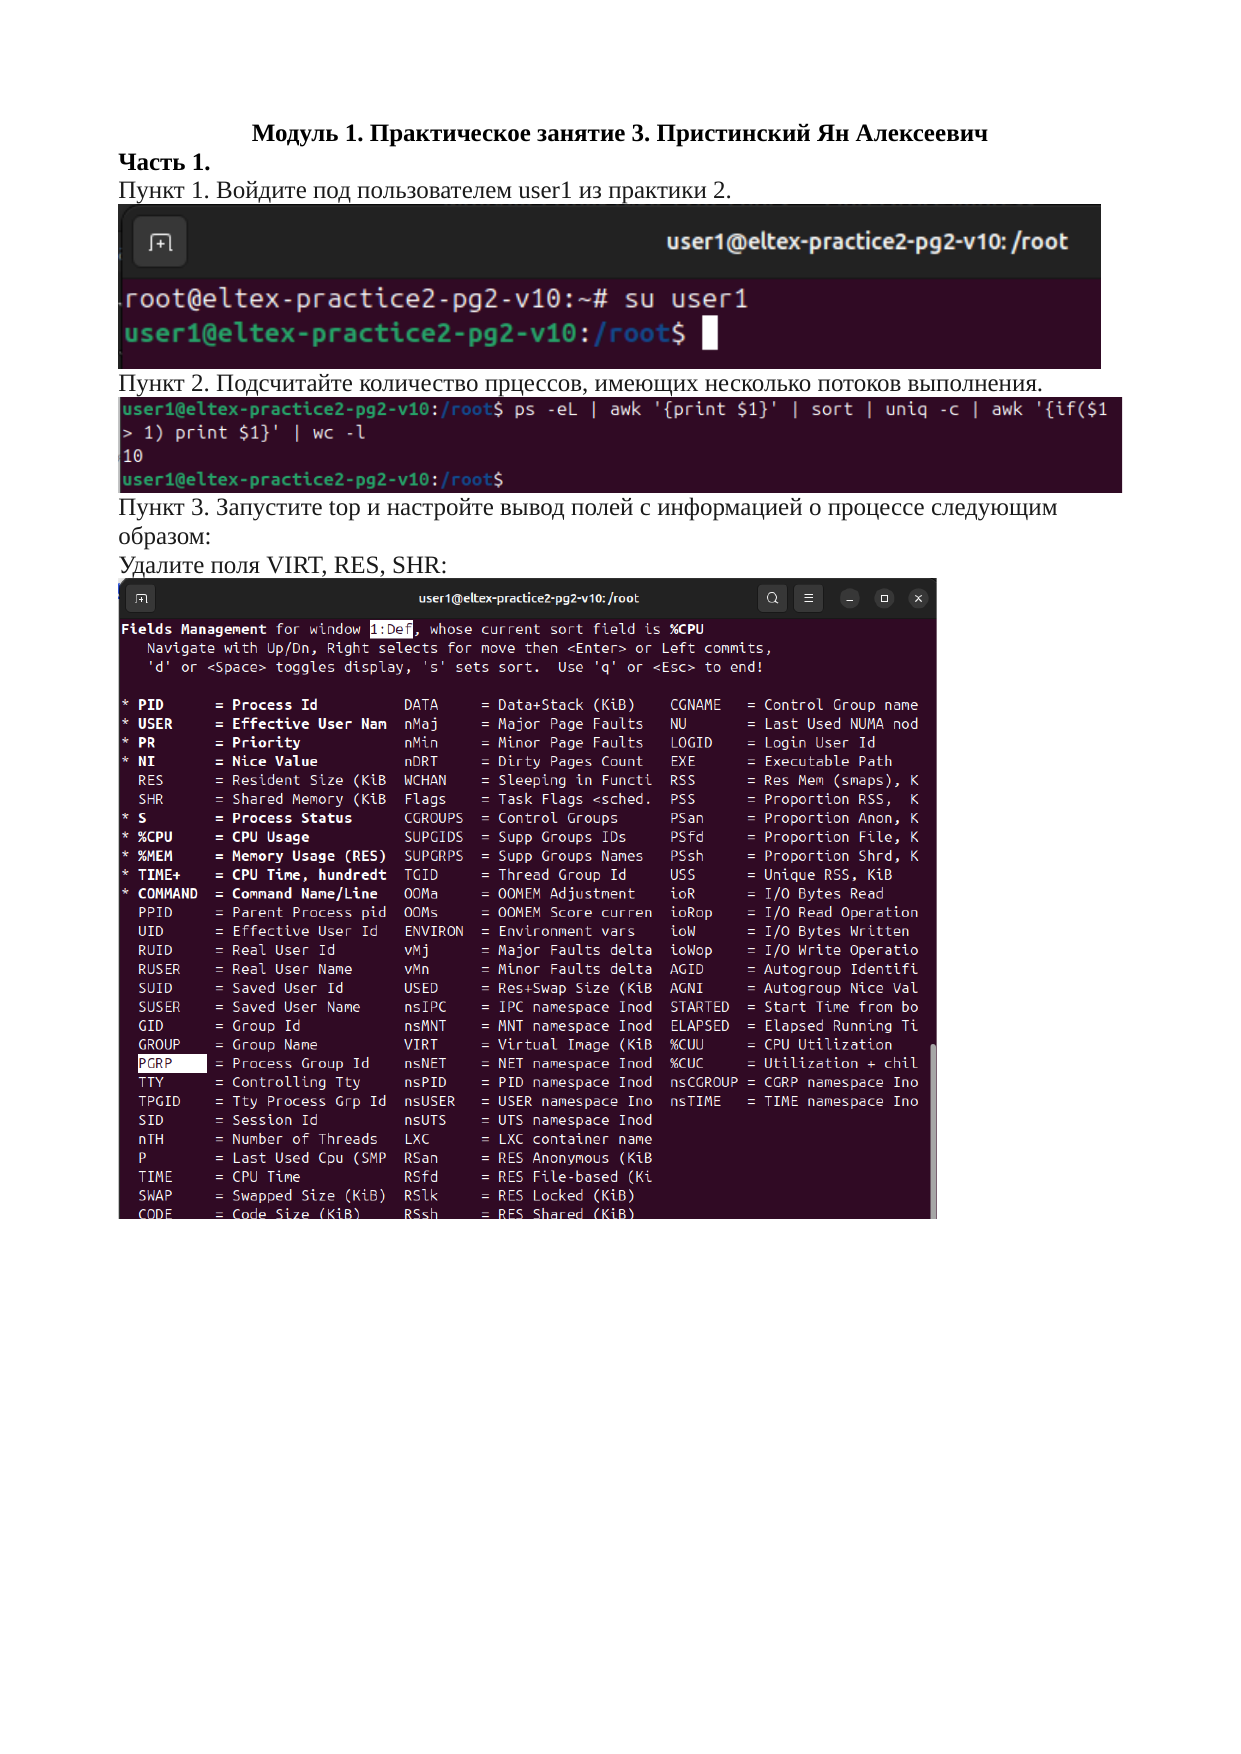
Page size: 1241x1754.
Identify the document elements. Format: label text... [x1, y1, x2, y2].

picture [118, 204, 1101, 369]
picture [118, 397, 1123, 493]
text Модуль 1. Практическое занятие 3. Пристинский Ян Алексеевич [118, 118, 1122, 147]
text Пункт 2. Подсчитайте количество прцессов, имеющих несколько потоков выполнения. [118, 368, 1122, 397]
text Удалите поля VIRT, RES, SHR: [118, 550, 1122, 579]
text Пункт 1. Войдите под пользователем user1 из практики 2. [118, 176, 1122, 204]
text Часть 1. [118, 147, 1122, 176]
picture [118, 578, 937, 1219]
text Пункт 3. Запустите top и настройте вывод полей с информацией о процессе следующим образом: [118, 493, 1122, 550]
